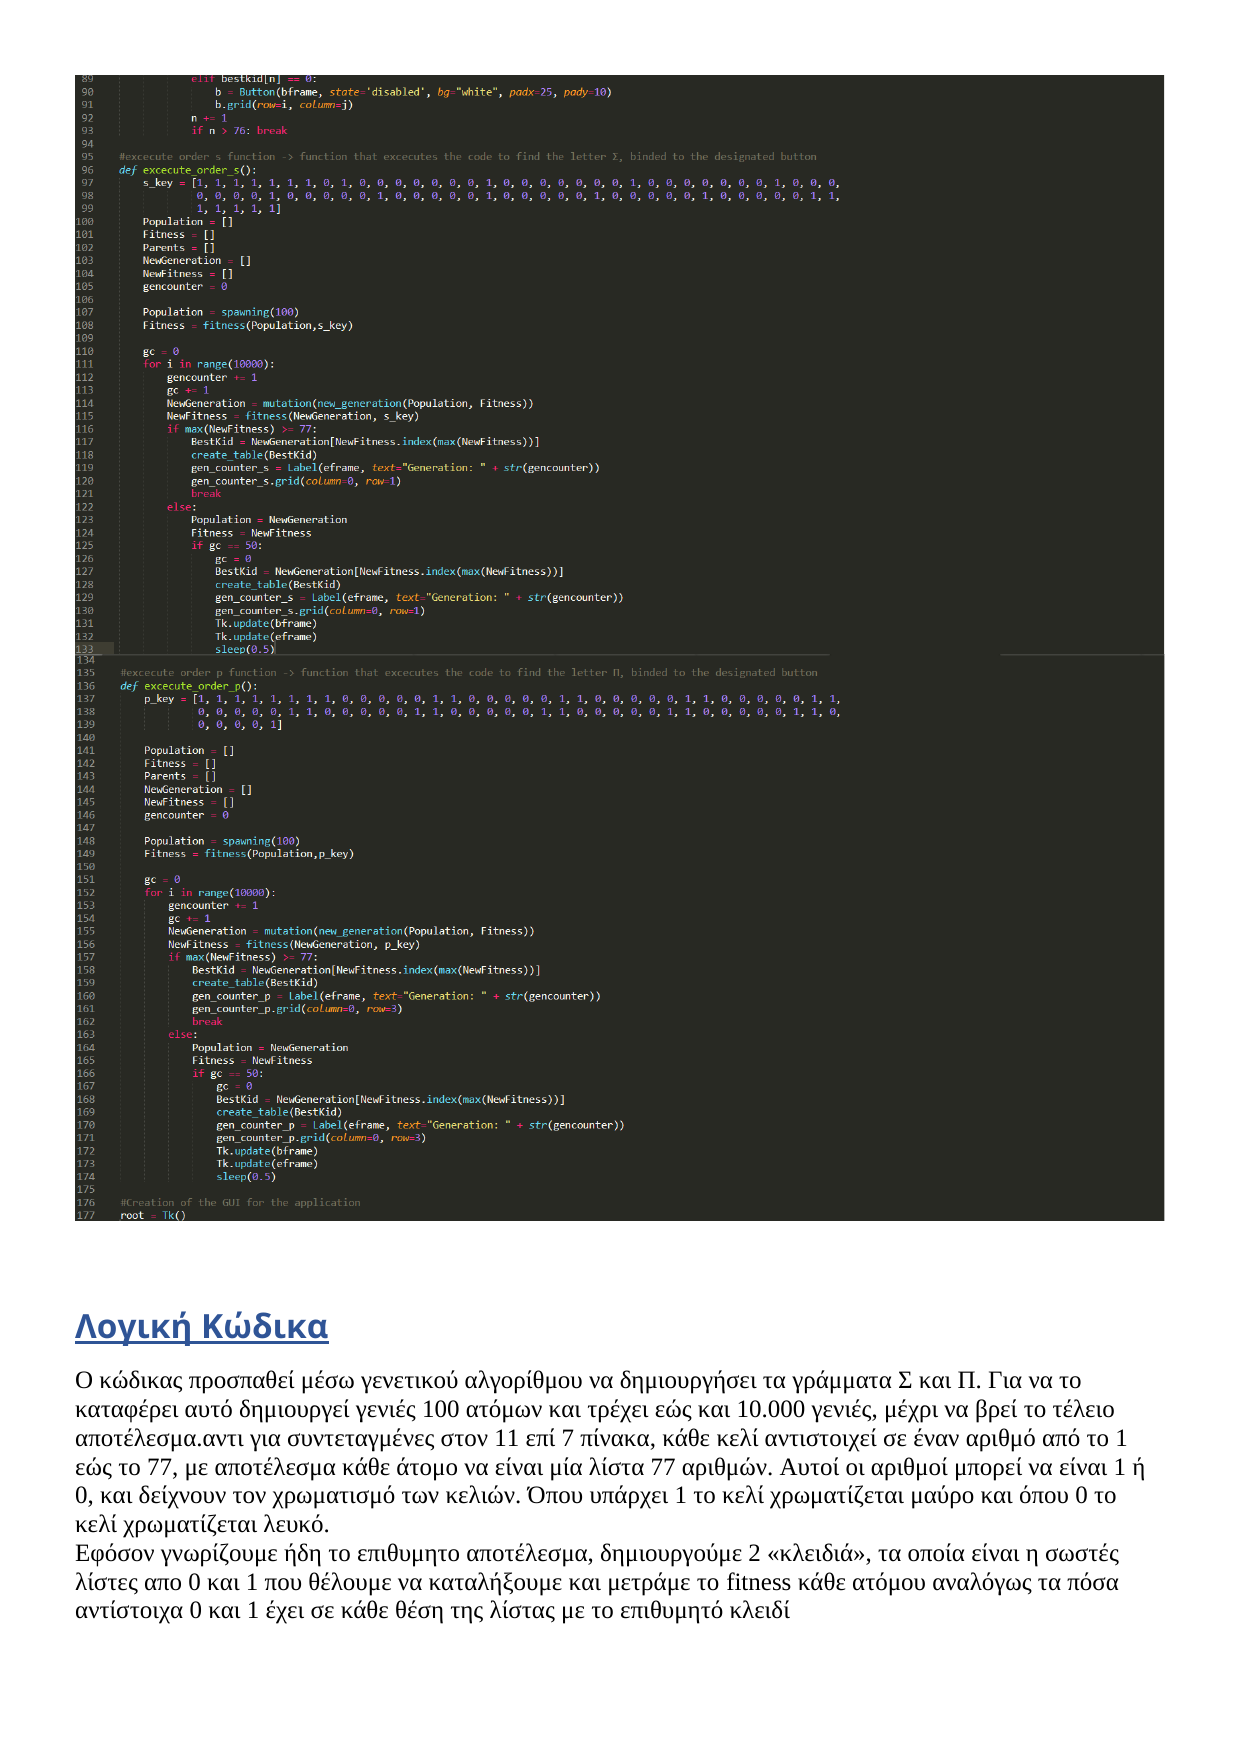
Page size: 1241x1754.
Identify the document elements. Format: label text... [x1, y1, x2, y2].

text Εφόσον γνωρίζουμε ήδη το επιθυμητο αποτέλεσμα, δημιουργούμε 2 «κλειδιά», τα οποία είναι η σωστές λίστες απο 0 και 1 που θέλουμε να καταλήξουμε και μετράμε το fitness κάθε ατόμου αναλόγως τα πόσα αντίστοιχα 0 και 1 έχει σε κάθε θέση της λίστας με το επιθυμητό κλειδί [75, 1538, 1165, 1624]
text Ο κώδικας προσπαθεί μέσω γενετικού αλγορίθμου να δημιουργήσει τα γράμματα Σ και Π. Για να το καταφέρει αυτό δημιουργεί γενιές 100 ατόμων και τρέχει εώς και 10.000 γενιές, μέχρι να βρεί το τέλειο αποτέλεσμα.αντι για συντεταγμένες στον 11 επί 7 πίνακα, κάθε κελί αντιστοιχεί σε έναν αριθμό από το 1 εώς το 77, με αποτέλεσμα κάθε άτομο να είναι μία λίστα 77 αριθμών. Αυτοί οι αριθμοί μπορεί να είναι 1 ή 0, και δείχνουν τον χρωματισμό των κελιών. Όπου υπάρχει 1 το κελί χρωματίζεται μαύρο και όπου 0 το κελί χρωματίζεται λευκό. [75, 1365, 1165, 1538]
subtitle Λογική Κώδικα [75, 1303, 1165, 1349]
